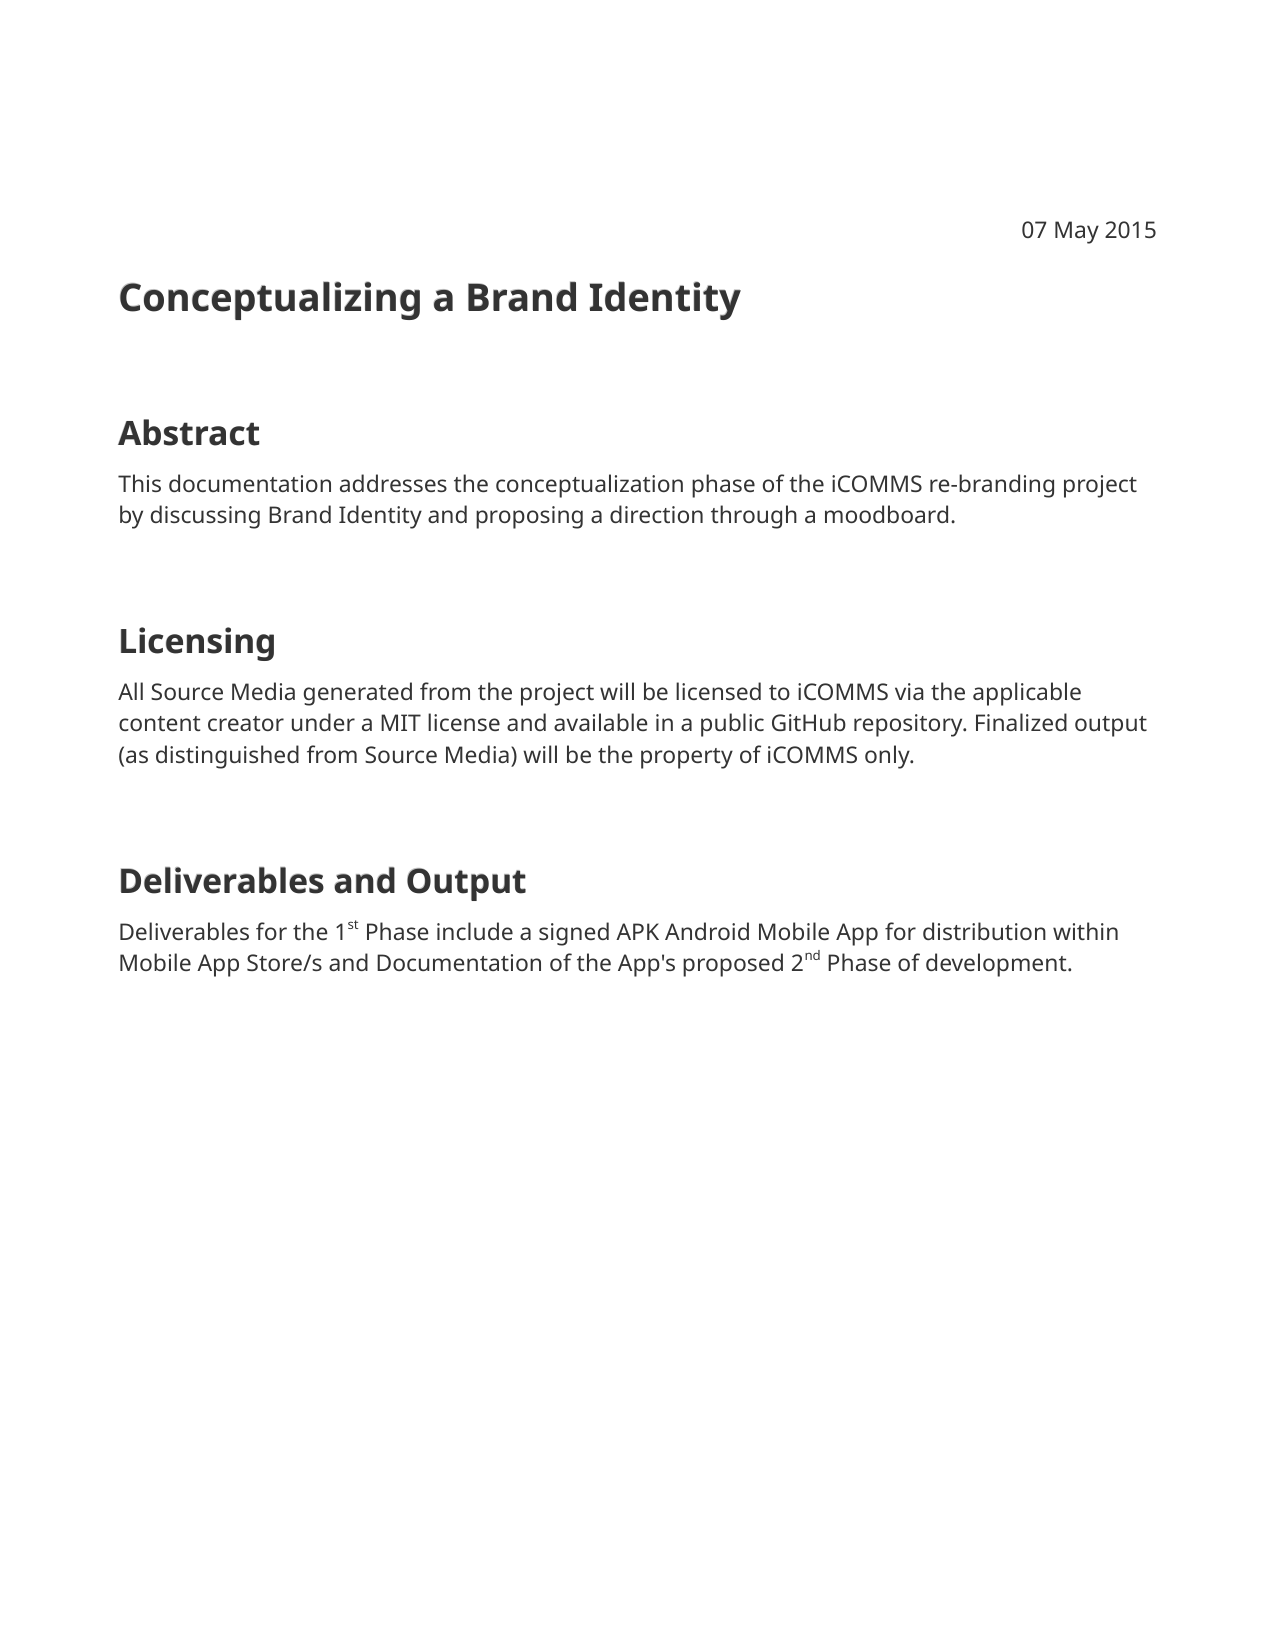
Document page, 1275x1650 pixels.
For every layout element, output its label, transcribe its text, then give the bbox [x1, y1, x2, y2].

text This documentation addresses the conceptualization phase of the iCOMMS re-branding project by discussing Brand Identity and proposing a direction through a moodboard. [118, 468, 1157, 530]
text All Source Media generated from the project will be licensed to iCOMMS via the applicable content creator under a MIT license and available in a public GitHub repository. Finalized output (as distinguished from Source Media) will be the property of iCOMMS only. [118, 676, 1157, 770]
subtitle Conceptualizing a Brand Identity [118, 271, 1157, 322]
subtitle Abstract [118, 410, 1157, 455]
text Deliverables for the 1st Phase include a signed APK Android Mobile App for distribution within Mobile App Store/s and Documentation of the App's proposed 2nd Phase of development. [118, 915, 1157, 978]
subtitle Deliverables and Output [118, 857, 1157, 903]
subtitle Licensing [118, 618, 1157, 663]
text 07 May 2015 [118, 214, 1157, 246]
